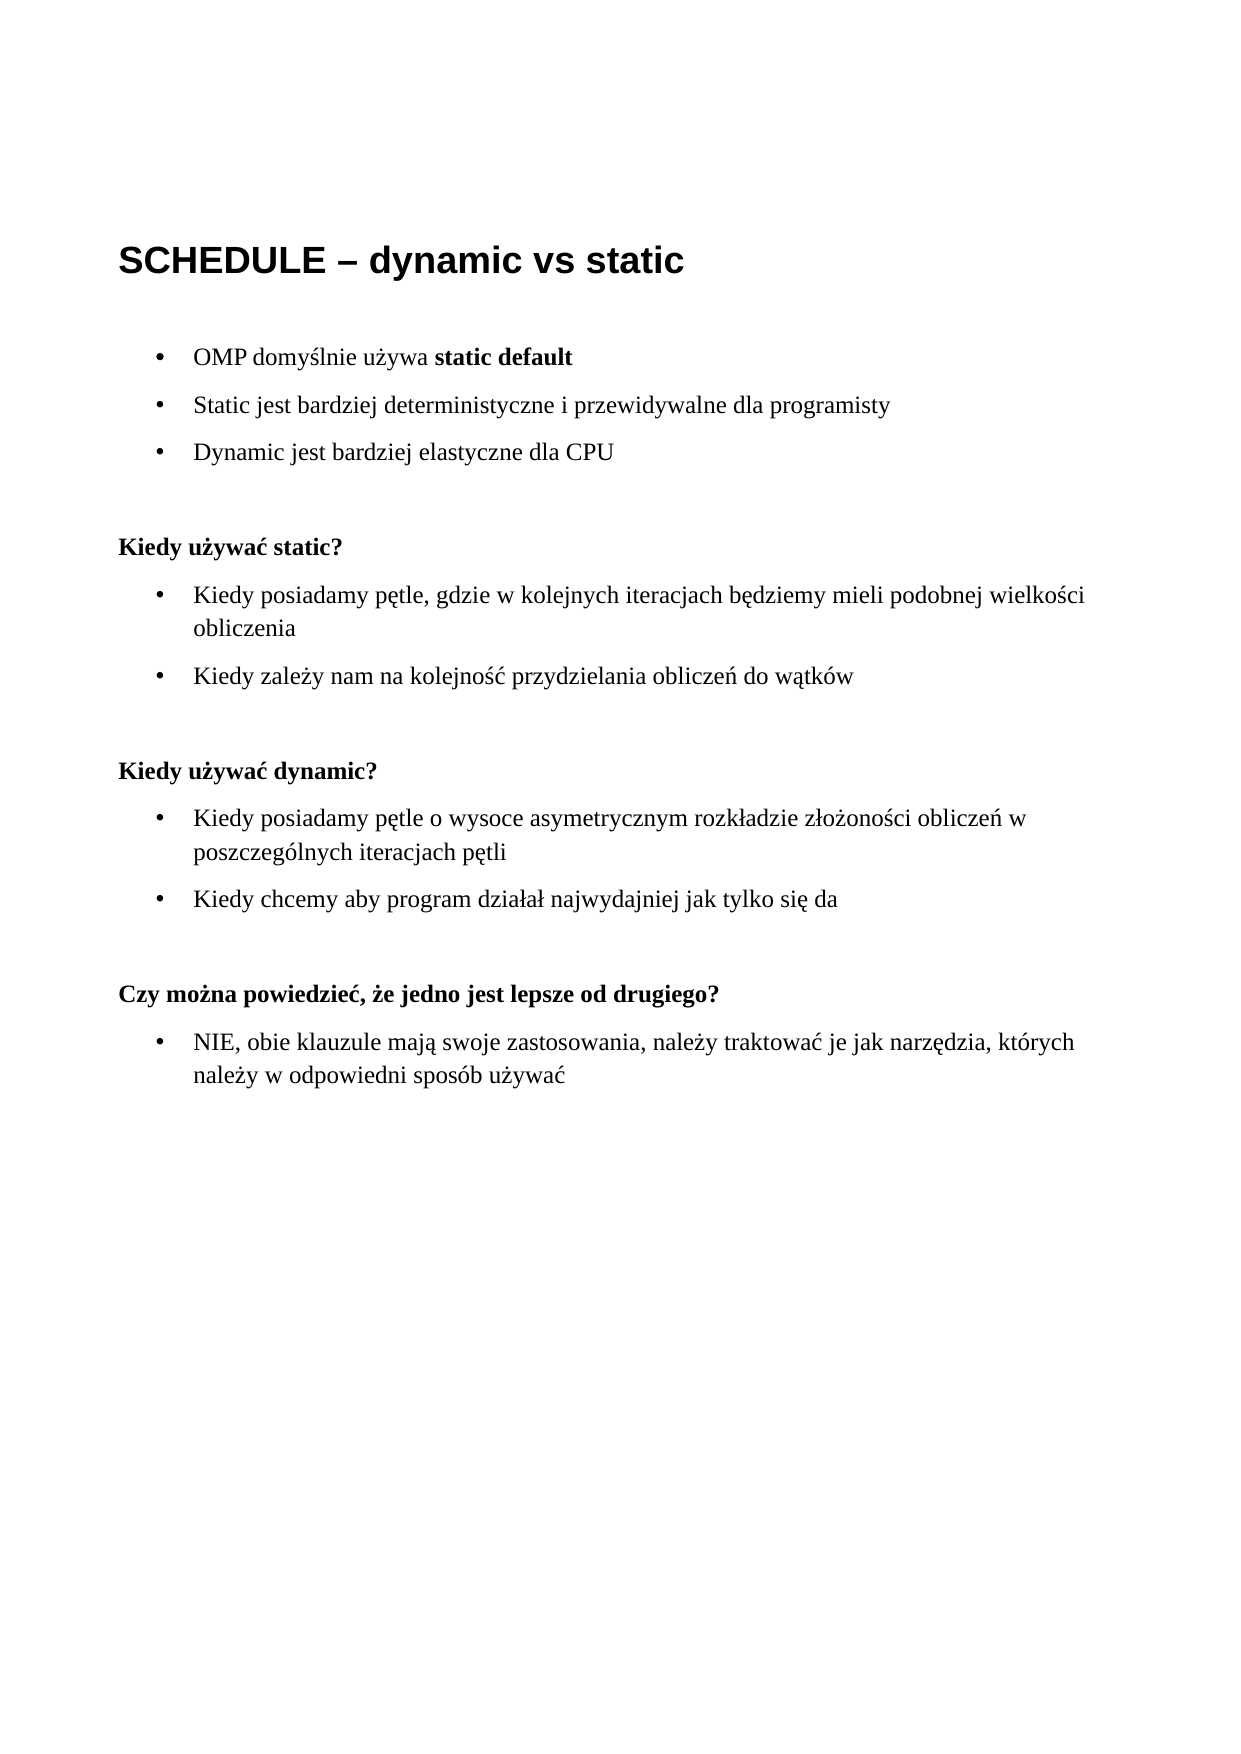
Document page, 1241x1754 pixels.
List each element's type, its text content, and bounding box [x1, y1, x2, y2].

list Kiedy chcemy aby program działał najwydajniej jak tylko się da [156, 884, 1122, 913]
list Kiedy zależy nam na kolejność przydzielania obliczeń do wątków [156, 661, 1122, 689]
list Kiedy posiadamy pętle o wysoce asymetrycznym rozkładzie złożoności obliczeń w poszczególnych iteracjach pętli [156, 803, 1122, 865]
list OMP domyślnie używa static default [156, 342, 1122, 371]
text Kiedy używać static? [118, 532, 1122, 561]
list Kiedy posiadamy pętle, gdzie w kolejnych iteracjach będziemy mieli podobnej wielkości obliczenia [156, 580, 1122, 642]
list Dynamic jest bardziej elastyczne dla CPU [156, 437, 1122, 466]
list NIE, obie klauzule mają swoje zastosowania, należy traktować je jak narzędzia, których należy w odpowiedni sposób używać [156, 1027, 1122, 1089]
subtitle SCHEDULE – dynamic vs static [118, 238, 1122, 282]
list Static jest bardziej deterministyczne i przewidywalne dla programisty [156, 390, 1122, 418]
text Czy można powiedzieć, że jedno jest lepsze od drugiego? [118, 979, 1122, 1008]
text Kiedy używać dynamic? [118, 756, 1122, 785]
